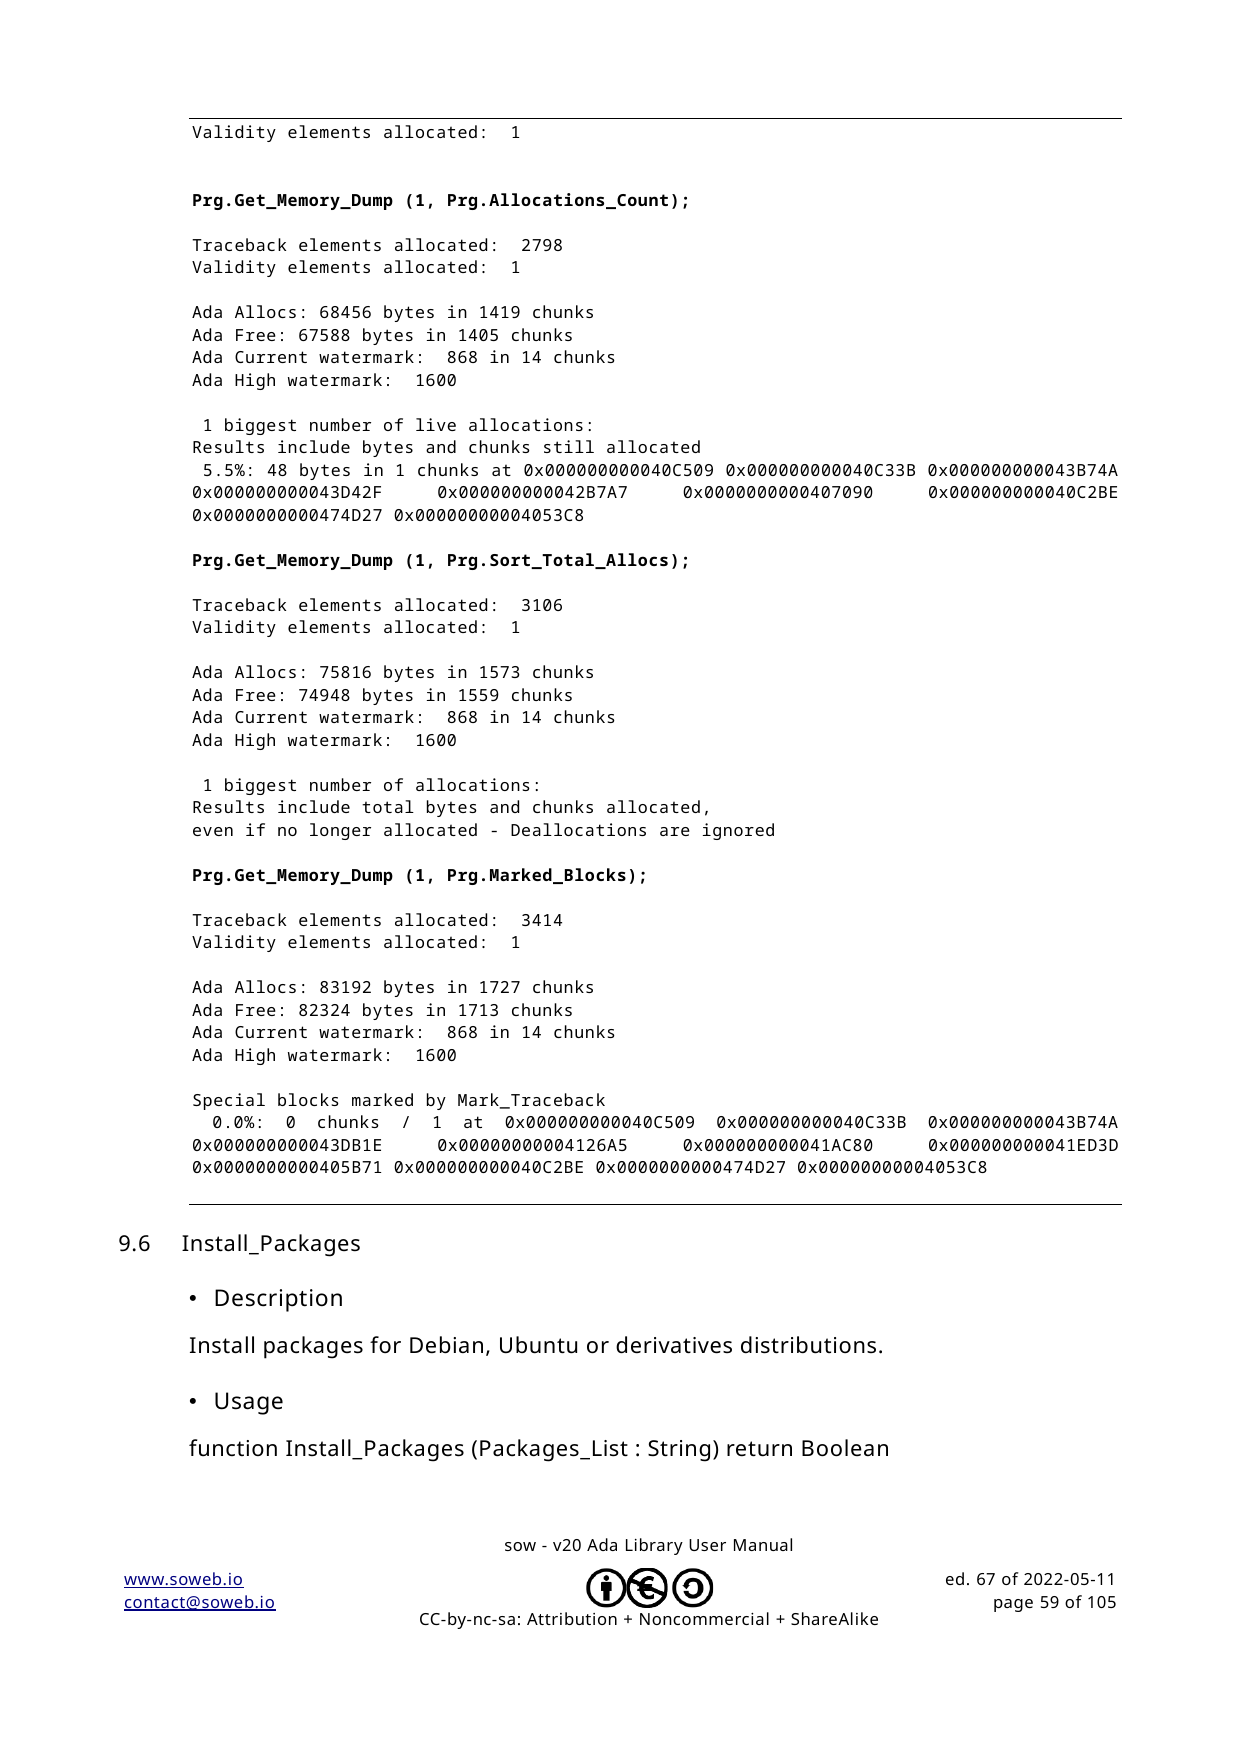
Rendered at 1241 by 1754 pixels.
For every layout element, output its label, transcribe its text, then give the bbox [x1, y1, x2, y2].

list 5.5%: 48 bytes in 1 chunks at 0x000000000040C509 0x000000000040C33B 0x000000000043B74A 0x000000000043D42F 0x000000000042B7A7 0x0000000000407090 0x000000000040C2BE 0x0000000000474D27 0x00000000004053C8 Prg.Get_Memory_Dump (1, Prg.Sort_Total_Allocs); Traceback elements allocated: 3106 [189, 456, 1122, 613]
subtitle Install_Packages [118, 1228, 1122, 1258]
text function Install_Packages (Packages_List : String) return Boolean [189, 1433, 1122, 1463]
list Results include total bytes and chunks allocated, [189, 793, 1122, 816]
list Validity elements allocated: 1 [189, 253, 1122, 279]
picture [585, 1568, 668, 1608]
list Ada Current watermark: 868 in 14 chunks [189, 1018, 1122, 1041]
list 0.0%: 0 chunks / 1 at 0x000000000040C509 0x000000000040C33B 0x000000000043B74A 0x000000000043DB1E 0x00000000004126A5 0x000000000041AC80 0x000000000041ED3D 0x0000000000405B71 0x000000000040C2BE 0x0000000000474D27 0x00000000004053C8 [189, 1108, 1122, 1179]
list even if no longer allocated - Deallocations are ignored [189, 816, 1122, 838]
list Results include bytes and chunks still allocated [189, 433, 1122, 456]
list Prg.Get_Memory_Dump (1, Prg.Marked_Blocks); Traceback elements allocated: 3414 [189, 838, 1122, 928]
list Ada Current watermark: 868 in 14 chunks [189, 703, 1122, 726]
list Ada Free: 82324 bytes in 1713 chunks [189, 996, 1122, 1018]
list Ada Allocs: 83192 bytes in 1727 chunks [189, 973, 1122, 996]
list Validity elements allocated: 1 [189, 928, 1122, 954]
list Validity elements allocated: 1 Prg.Get_Memory_Dump (1, Prg.Allocations_Count); Traceback elements allocated: 2798 [189, 119, 1122, 253]
list Ada Current watermark: 868 in 14 chunks [189, 343, 1122, 366]
list 1 biggest number of allocations: [189, 771, 1122, 793]
list Special blocks marked by Mark_Traceback [189, 1086, 1122, 1108]
list Ada High watermark: 1600 [189, 1041, 1122, 1066]
list Ada Free: 67588 bytes in 1405 chunks [189, 321, 1122, 343]
list Validity elements allocated: 1 [189, 613, 1122, 639]
list Ada High watermark: 1600 [189, 726, 1122, 751]
list Ada Free: 74948 bytes in 1559 chunks [189, 681, 1122, 703]
subtitle Description [189, 1281, 1122, 1313]
list 1 biggest number of live allocations: [189, 411, 1122, 433]
list Ada Allocs: 75816 bytes in 1573 chunks [189, 658, 1122, 681]
list Ada High watermark: 1600 [189, 366, 1122, 391]
list Ada Allocs: 68456 bytes in 1419 chunks [189, 298, 1122, 321]
picture [672, 1568, 714, 1608]
subtitle Usage [189, 1384, 1122, 1415]
text Install packages for Debian, Ubuntu or derivatives distributions. [189, 1330, 1122, 1360]
